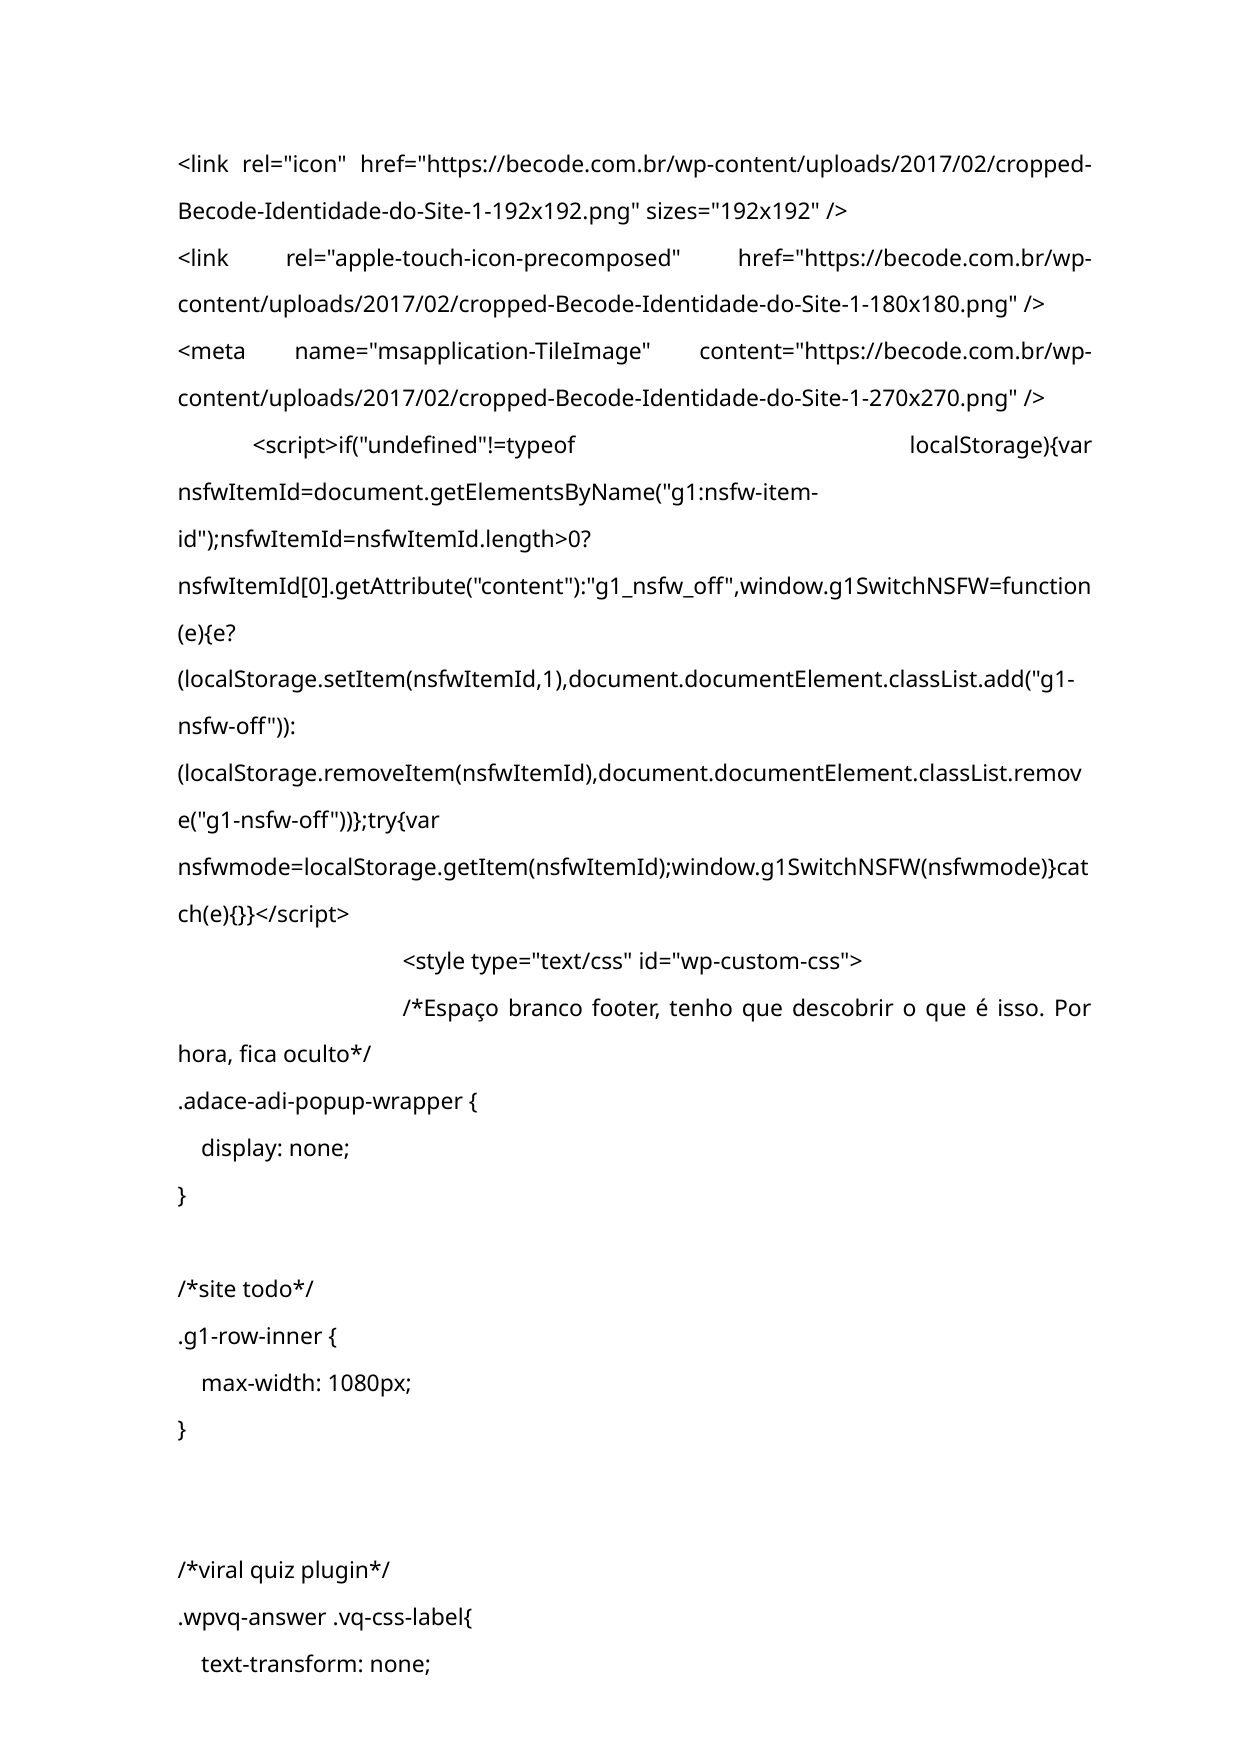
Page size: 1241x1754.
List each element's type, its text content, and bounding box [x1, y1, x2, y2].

text .wpvq-answer .vq-css-label{ [177, 1601, 1092, 1632]
text <link rel="icon" href="https://becode.com.br/wp-content/uploads/2017/02/cropped-Becode-Identidade-do-Site-1-192x192.png" sizes="192x192" /> [177, 148, 1092, 226]
text /*site todo*/ [177, 1273, 1092, 1304]
text .adace-adi-popup-wrapper { [177, 1085, 1092, 1116]
text <style type="text/css" id="wp-custom-css"> [177, 944, 1092, 976]
text max-width: 1080px; [177, 1366, 1092, 1398]
text display: none; [177, 1132, 1092, 1163]
text text-transform: none; [177, 1648, 1092, 1679]
text } [177, 1179, 1092, 1210]
text <meta name="msapplication-TileImage" content="https://becode.com.br/wp-content/uploads/2017/02/cropped-Becode-Identidade-do-Site-1-270x270.png" /> [177, 335, 1092, 413]
text <link rel="apple-touch-icon-precomposed" href="https://becode.com.br/wp-content/uploads/2017/02/cropped-Becode-Identidade-do-Site-1-180x180.png" /> [177, 241, 1092, 319]
text } [177, 1413, 1092, 1444]
text /*Espaço branco footer, tenho que descobrir o que é isso. Por hora, fica oculto*/ [177, 991, 1092, 1069]
text /*viral quiz plugin*/ [177, 1554, 1092, 1585]
text <script>if("undefined"!=typeof localStorage){var nsfwItemId=document.getElementsByName("g1:nsfw-item-id");nsfwItemId=nsfwItemId.length>0?nsfwItemId[0].getAttribute("content"):"g1_nsfw_off",window.g1SwitchNSFW=function(e){e?(localStorage.setItem(nsfwItemId,1),document.documentElement.classList.add("g1-nsfw-off")):(localStorage.removeItem(nsfwItemId),document.documentElement.classList.remove("g1-nsfw-off"))};try{var nsfwmode=localStorage.getItem(nsfwItemId);window.g1SwitchNSFW(nsfwmode)}catch(e){}}</script> [177, 429, 1092, 929]
text .g1-row-inner { [177, 1319, 1092, 1351]
